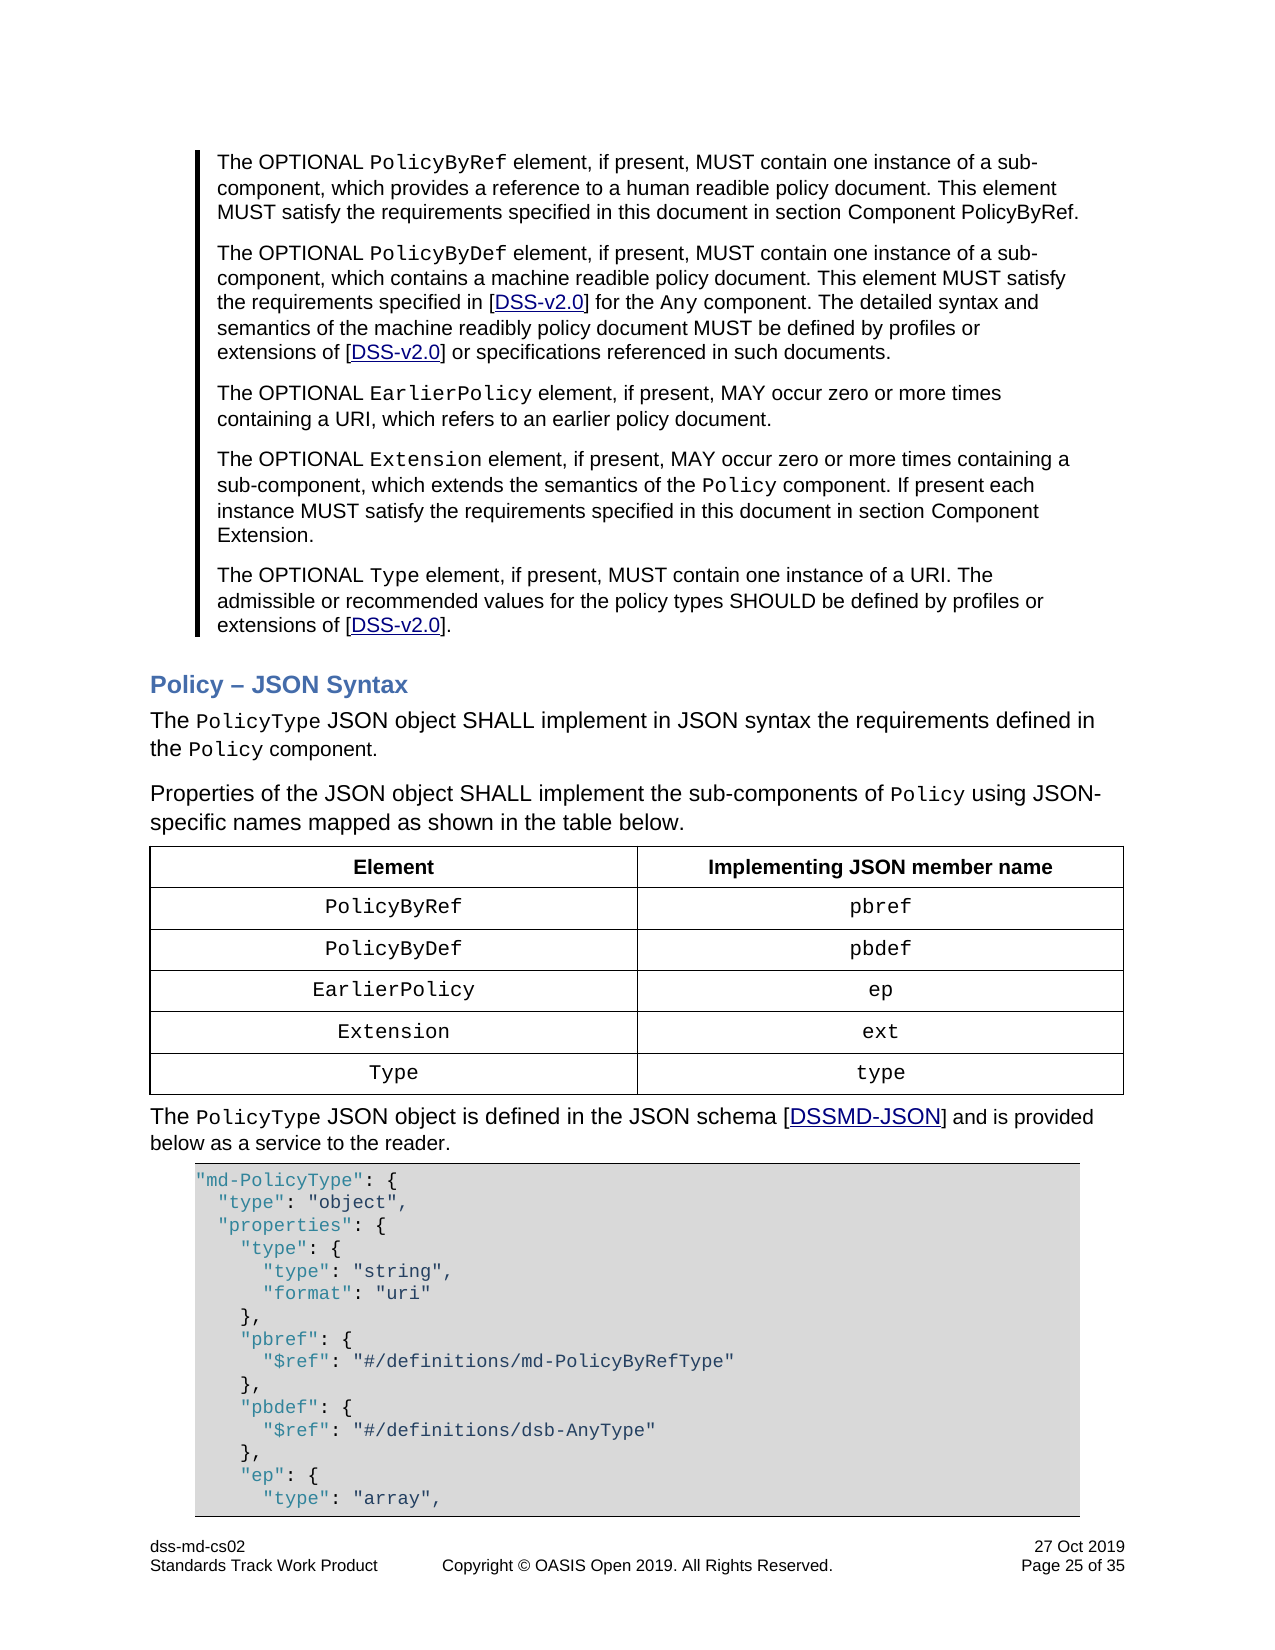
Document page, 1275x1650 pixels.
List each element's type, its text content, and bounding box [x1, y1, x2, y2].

table_cell PolicyByDef [151, 930, 637, 970]
text Properties of the JSON object SHALL implement the sub-components of Policy using JSON-specific names mapped as shown in the table below. [150, 779, 1125, 835]
text "pbdef": { [195, 1390, 1080, 1413]
text "type": { [195, 1231, 1080, 1254]
text "type": "object", [195, 1186, 1080, 1209]
text "ep": { [195, 1458, 1080, 1481]
table_cell ep [638, 971, 1123, 1011]
table_header Implementing JSON member name [638, 847, 1123, 887]
table_cell ext [638, 1012, 1123, 1053]
text }, [195, 1436, 1080, 1458]
table_cell Extension [151, 1012, 637, 1053]
table_cell pbdef [638, 930, 1123, 970]
text The OPTIONAL Extension element, if present, MAY occur zero or more times containing a sub-component, which extends the semantics of the Policy component. If present each instance MUST satisfy the requirements specified in this document in section 3.1.9. [200, 447, 1080, 547]
table_cell PolicyByRef [151, 888, 637, 928]
subtitle Policy – JSON Syntax [150, 670, 1125, 699]
text The OPTIONAL PolicyByDef element, if present, MUST contain one instance of a sub-component, which contains a machine readible policy document. This element MUST satisfy the requirements specified in [DSS-v2.0] for the Any component. The detailed syntax and semantics of the machine readibly policy document MUST be defined by profiles or extensions of [DSS-v2.0] or specifications referenced in such documents. [200, 240, 1080, 364]
text The PolicyType JSON object is defined in the JSON schema [DSSMD-JSON] and is provided below as a service to the reader. [150, 1103, 1125, 1155]
table_cell Type [151, 1054, 637, 1094]
table_header Element [151, 847, 637, 887]
text }, [195, 1299, 1080, 1322]
text The OPTIONAL Type element, if present, MUST contain one instance of a URI. The admissible or recommended values for the policy types SHOULD be defined by profiles or extensions of [DSS-v2.0]. [200, 563, 1080, 637]
text "pbref": { [195, 1322, 1080, 1345]
text "properties": { [195, 1209, 1080, 1231]
text "$ref": "#/definitions/md-PolicyByRefType" [195, 1345, 1080, 1368]
text The PolicyType JSON object SHALL implement in JSON syntax the requirements defined in the Policy component. [150, 707, 1125, 763]
text "md-PolicyType": { [195, 1164, 1080, 1186]
table_cell type [638, 1054, 1123, 1094]
text }, [195, 1368, 1080, 1390]
text "type": "string", [195, 1254, 1080, 1277]
text The OPTIONAL PolicyByRef element, if present, MUST contain one instance of a sub-component, which provides a reference to a human readible policy document. This element MUST satisfy the requirements specified in this document in section 3.1.8. [200, 150, 1080, 224]
text "format": "uri" [195, 1277, 1080, 1299]
text "type": "array", [195, 1481, 1080, 1516]
text "$ref": "#/definitions/dsb-AnyType" [195, 1413, 1080, 1436]
text The OPTIONAL EarlierPolicy element, if present, MAY occur zero or more times containing a URI, which refers to an earlier policy document. [200, 381, 1080, 430]
table_cell pbref [638, 888, 1123, 928]
table_cell EarlierPolicy [151, 971, 637, 1011]
